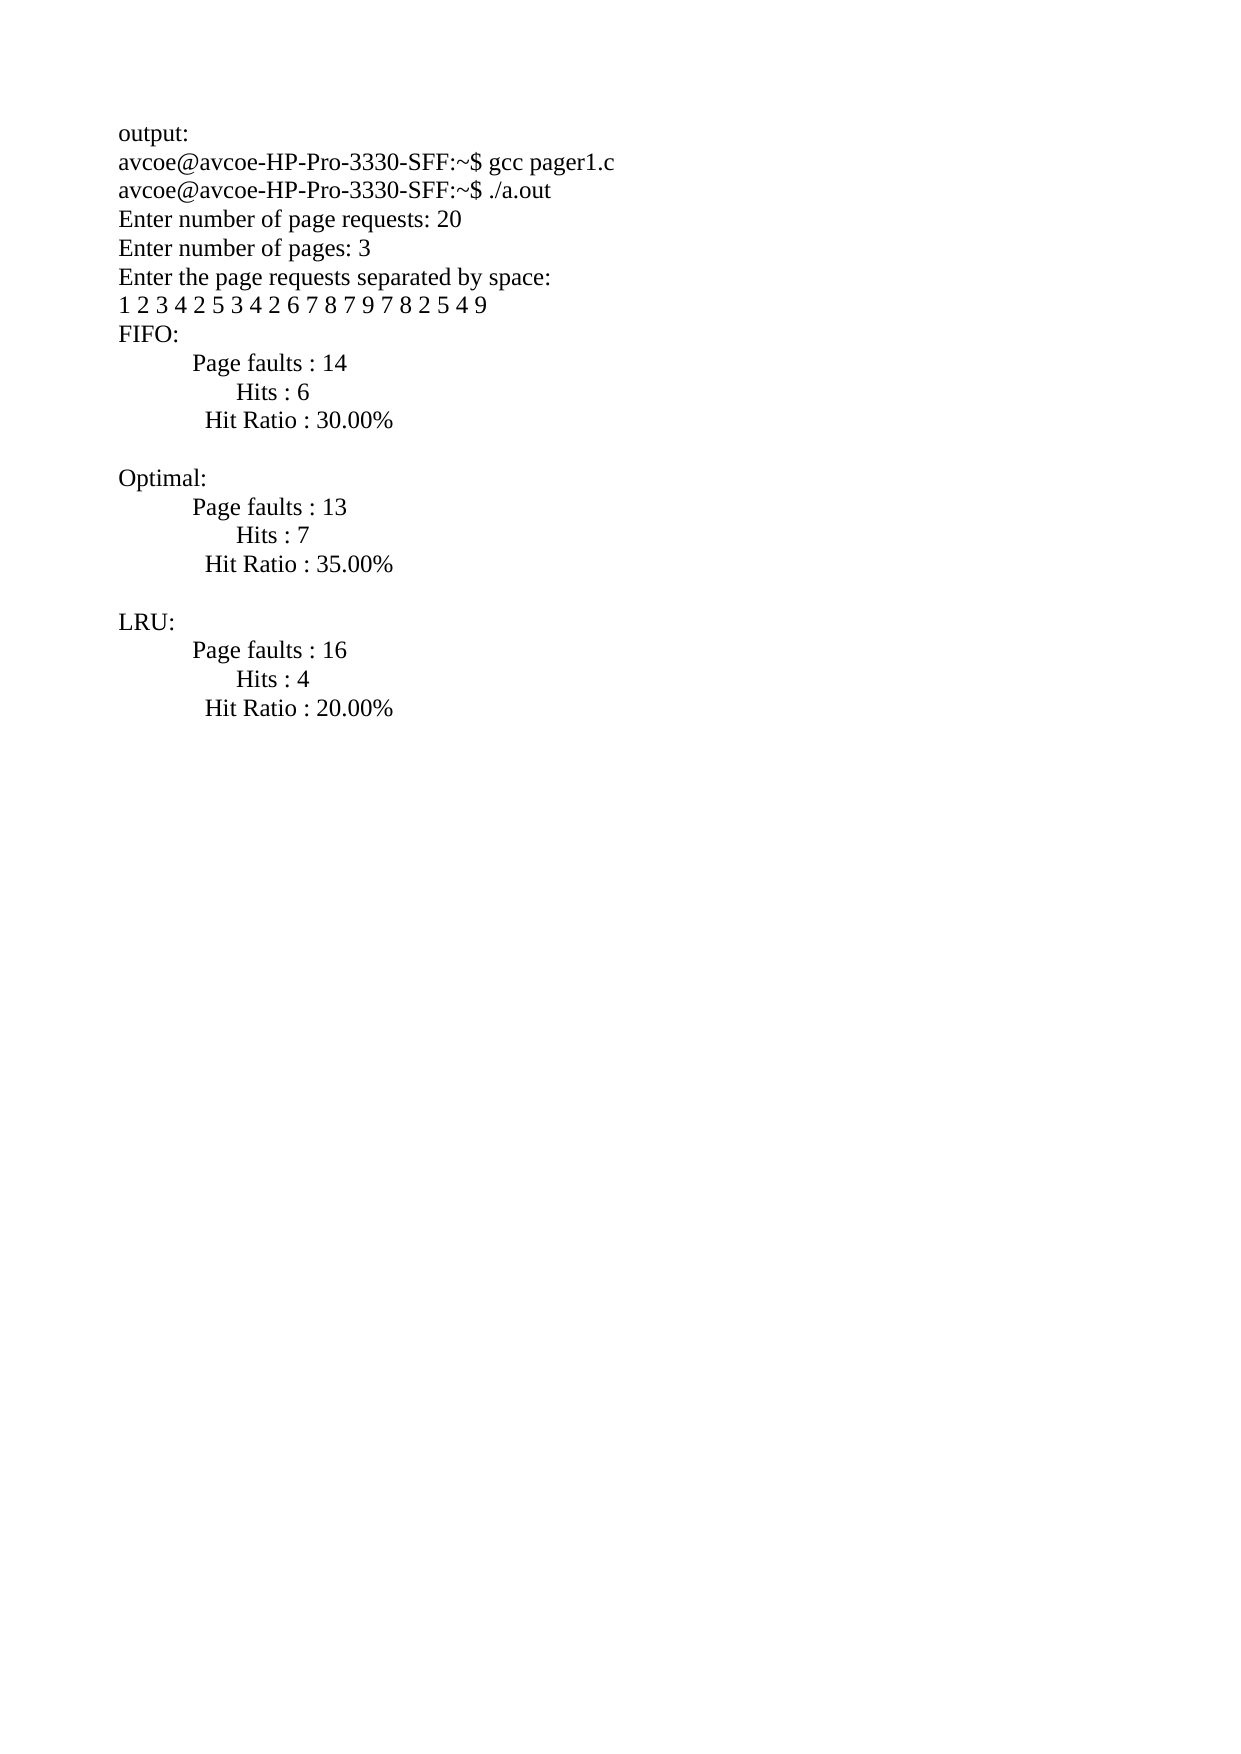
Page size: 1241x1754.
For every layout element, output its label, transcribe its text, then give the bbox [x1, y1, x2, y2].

text Page faults : 16 [118, 636, 1122, 664]
text avcoe@avcoe-HP-Pro-3330-SFF:~$ ./a.out [118, 176, 1122, 204]
text LRU: [118, 607, 1122, 636]
text Page faults : 14 [118, 348, 1122, 377]
text Hits : 7 [118, 521, 1122, 549]
text Optimal: [118, 463, 1122, 492]
text Hit Ratio : 35.00% [118, 549, 1122, 578]
text Hits : 6 [118, 377, 1122, 406]
text Enter the page requests separated by space: [118, 262, 1122, 291]
text Page faults : 13 [118, 492, 1122, 521]
text Hit Ratio : 30.00% [118, 406, 1122, 434]
text Hit Ratio : 20.00% [118, 693, 1122, 722]
text FIFO: [118, 319, 1122, 348]
text avcoe@avcoe-HP-Pro-3330-SFF:~$ gcc pager1.c [118, 147, 1122, 176]
text Hits : 4 [118, 664, 1122, 693]
text output: [118, 118, 1122, 147]
text Enter number of page requests: 20 [118, 204, 1122, 233]
text Enter number of pages: 3 [118, 233, 1122, 262]
text 1 2 3 4 2 5 3 4 2 6 7 8 7 9 7 8 2 5 4 9 [118, 291, 1122, 319]
